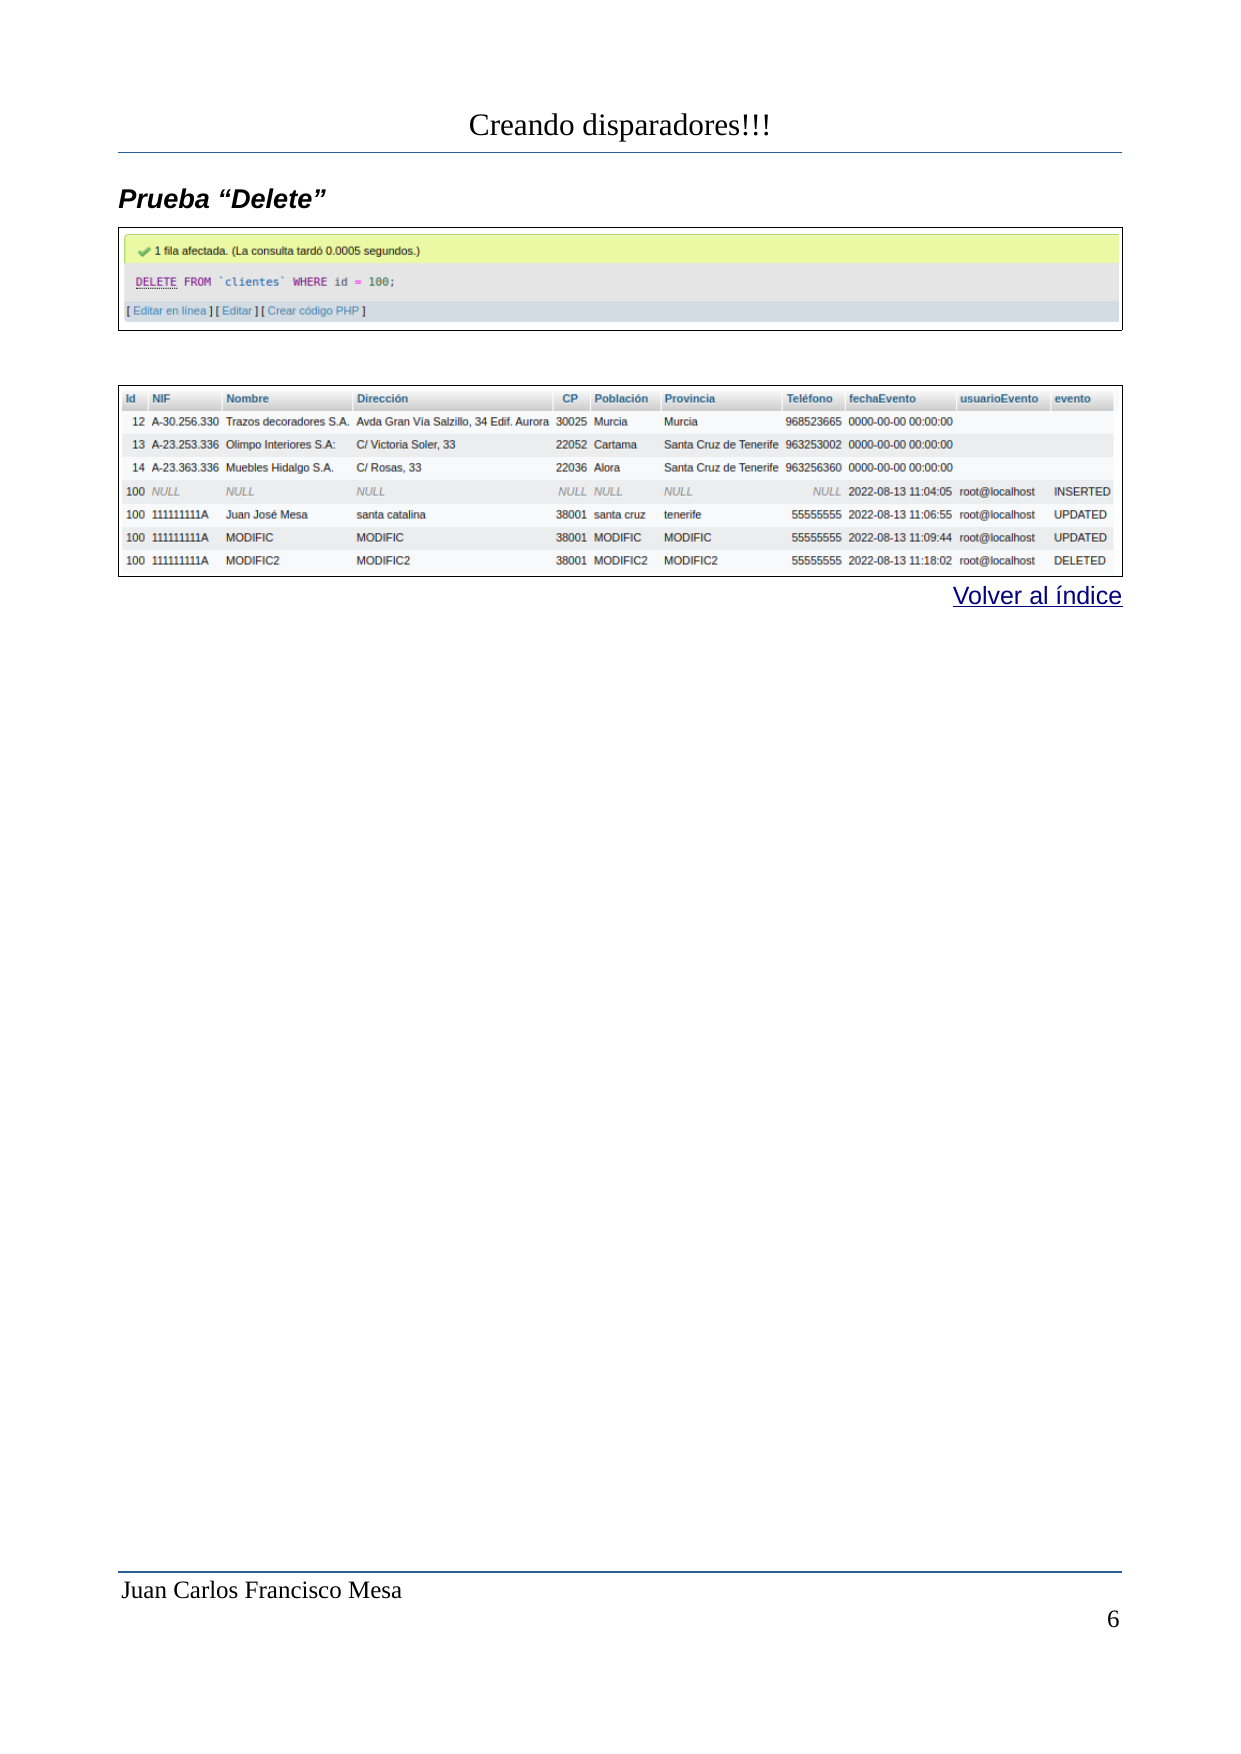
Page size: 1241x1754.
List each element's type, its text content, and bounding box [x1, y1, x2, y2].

picture [121, 229, 1119, 327]
picture [121, 388, 1119, 574]
text Volver al índice [118, 577, 1122, 610]
subtitle Prueba “Delete” [118, 183, 1122, 214]
text [119, 386, 1122, 576]
